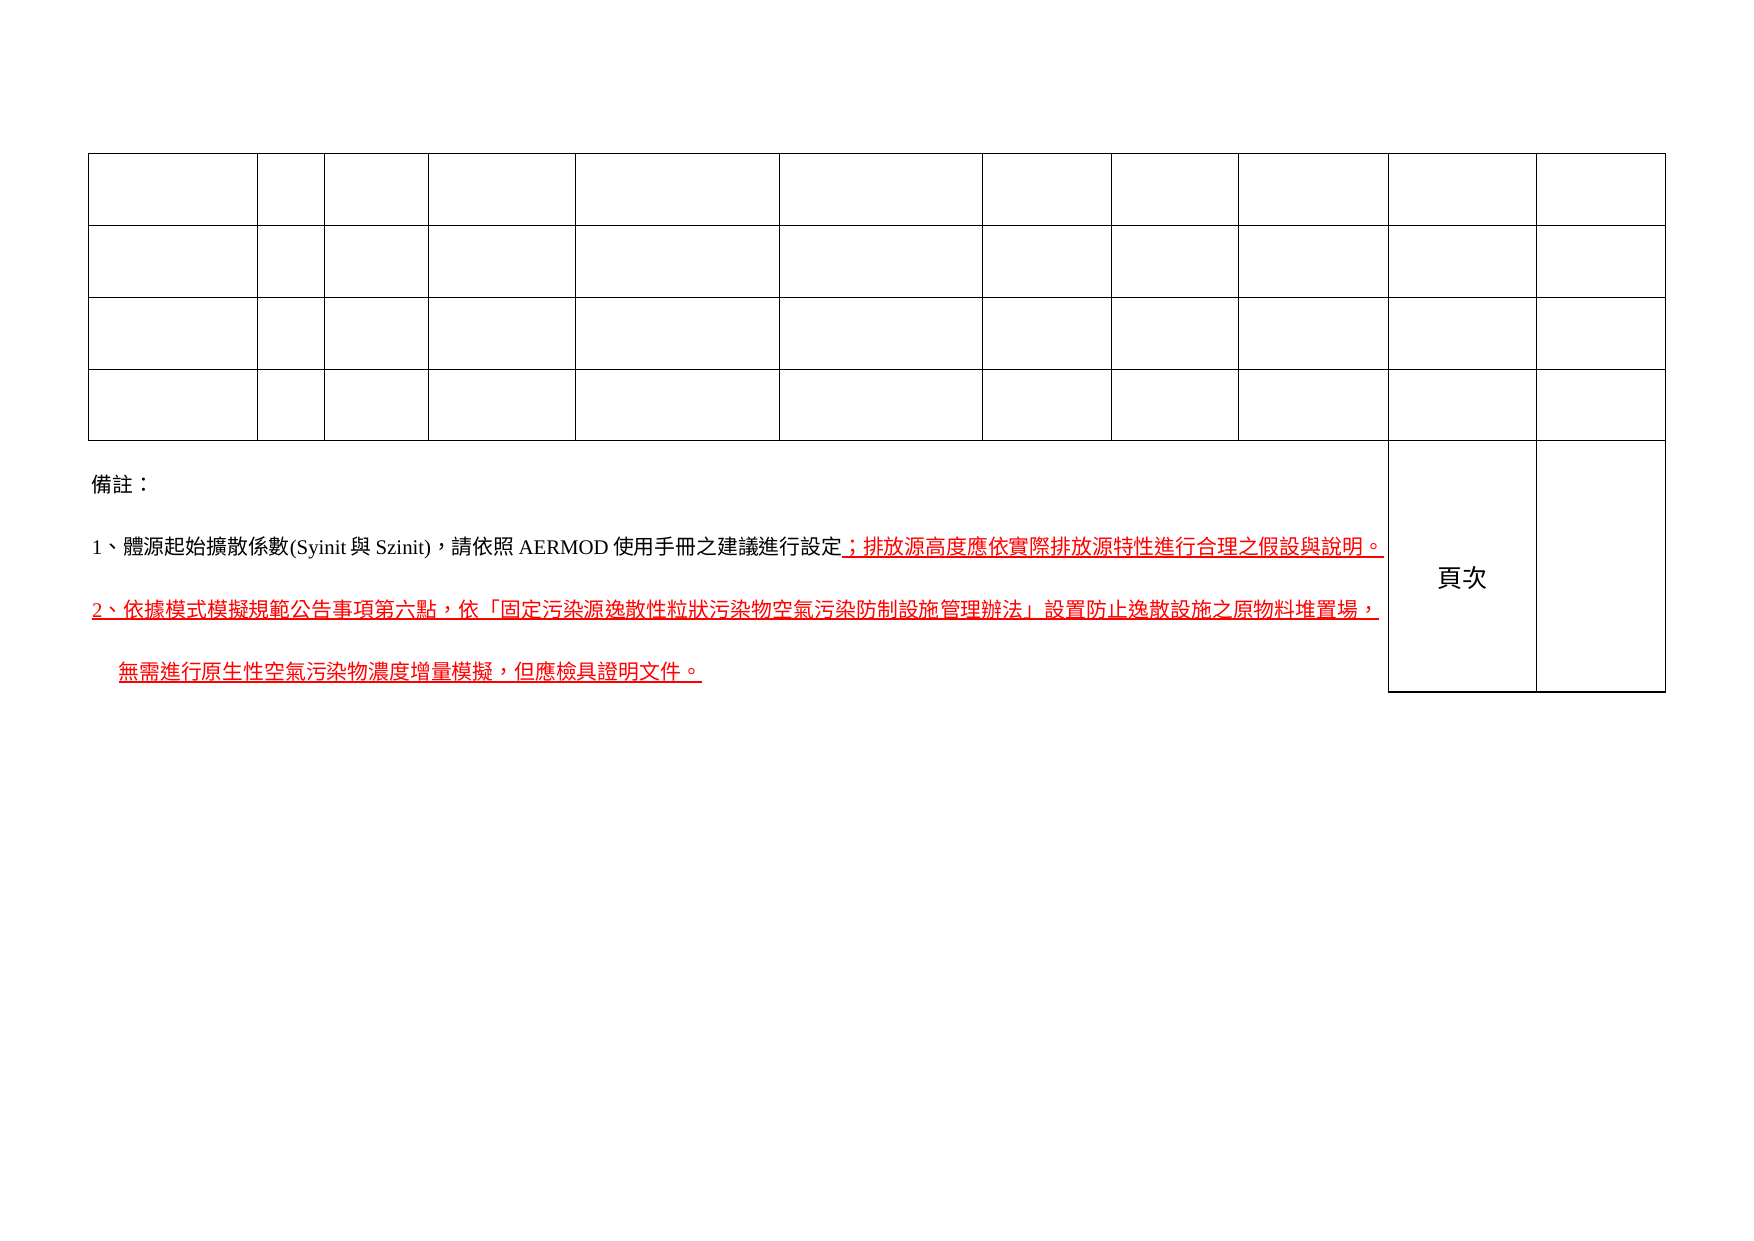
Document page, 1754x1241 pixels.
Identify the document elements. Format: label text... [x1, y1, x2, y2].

table_cell [258, 298, 324, 368]
table_cell [258, 154, 324, 225]
table_cell [780, 370, 982, 440]
table_cell [1112, 370, 1238, 440]
table_cell [983, 226, 1111, 297]
table_cell [576, 154, 779, 225]
table_cell [1537, 370, 1665, 440]
table_cell [1112, 298, 1238, 368]
table_cell [429, 298, 575, 368]
table_cell [780, 298, 982, 368]
table_cell [576, 298, 779, 368]
table_cell [89, 226, 257, 297]
table_cell [89, 298, 257, 368]
table_cell [1389, 298, 1536, 368]
table_cell 備註： 1、體源起始擴散係數(Syinit與Szinit)，請依照AERMOD使用手冊之建議進行設定；排放源高度應依實際排放源特性進行合理之假設與說明。 2、依據模式模擬規範公告事項第六點，依「固定污染源逸散性粒狀污染物空氣污染防制設施管理辦法」設置防止逸散設施之原物料堆置場，無需進行原生性空氣污染物濃度增量模擬，但應檢具證明文件。 [89, 441, 1388, 691]
table_cell [1239, 298, 1388, 368]
table_cell [325, 298, 428, 368]
table_cell [1389, 226, 1536, 297]
table_cell 頁次 [1389, 441, 1536, 691]
table_cell [258, 370, 324, 440]
table_cell [780, 154, 982, 225]
table_cell [89, 370, 257, 440]
table_cell [429, 226, 575, 297]
table_cell [1112, 154, 1238, 225]
table_cell [429, 370, 575, 440]
table_cell [1389, 154, 1536, 225]
table_cell [429, 154, 575, 225]
table_cell [983, 154, 1111, 225]
table_cell [576, 226, 779, 297]
table_cell [780, 226, 982, 297]
table_cell [1112, 226, 1238, 297]
table_cell [576, 370, 779, 440]
table_cell [1537, 154, 1665, 225]
table_cell [89, 154, 257, 225]
table_cell [1389, 370, 1536, 440]
table_cell [1537, 441, 1665, 691]
table_cell [1537, 226, 1665, 297]
table_cell [258, 226, 324, 297]
table_cell [983, 370, 1111, 440]
table_cell [1537, 298, 1665, 368]
table_cell [1239, 154, 1388, 225]
table_cell [1239, 370, 1388, 440]
table_cell [325, 226, 428, 297]
table_cell [983, 298, 1111, 368]
table_cell [325, 370, 428, 440]
table_cell [1239, 226, 1388, 297]
table_cell [325, 154, 428, 225]
